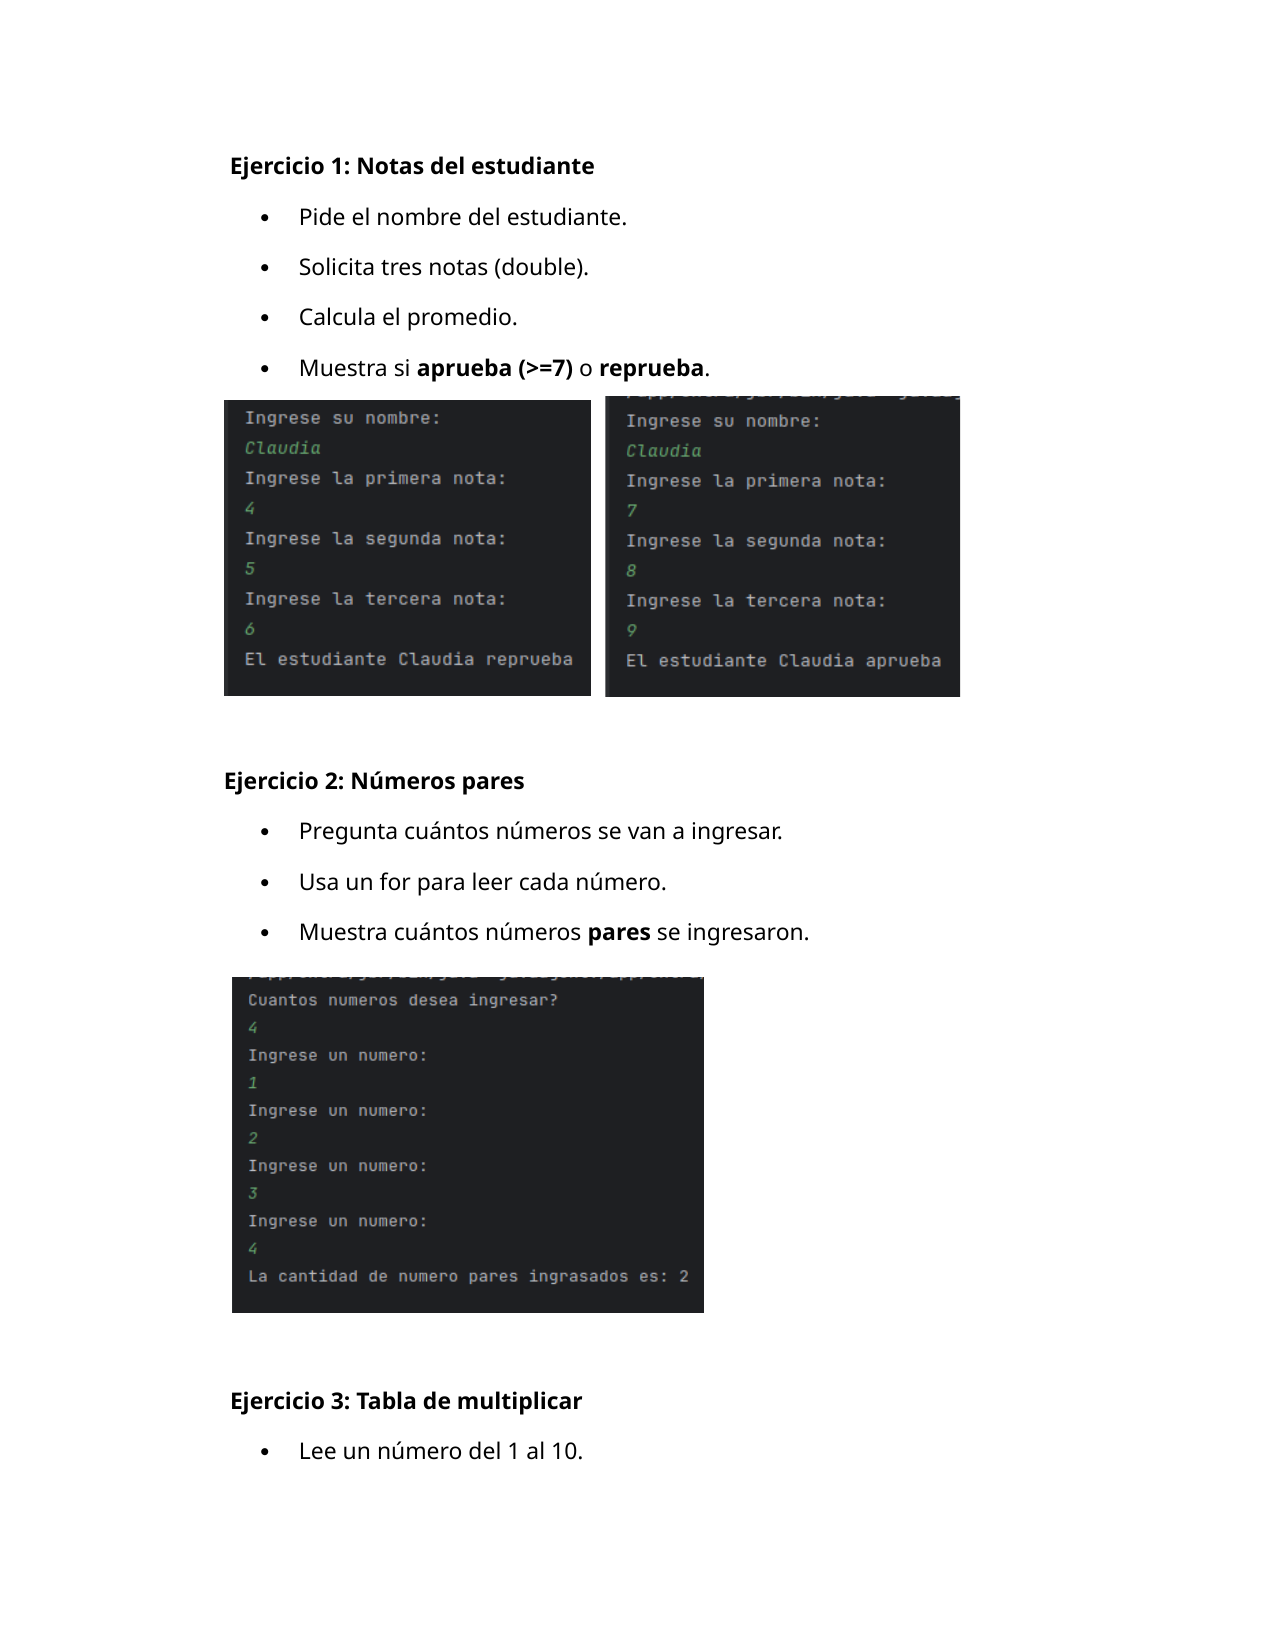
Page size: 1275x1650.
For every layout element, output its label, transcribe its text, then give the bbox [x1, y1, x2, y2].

list Usa un for para leer cada número. [261, 866, 1125, 897]
list Pregunta cuántos números se van a ingresar. [261, 815, 1125, 847]
picture [224, 400, 272, 696]
list Calcula el promedio. [261, 301, 1125, 332]
picture [232, 977, 309, 1313]
text Ejercicio 1: Notas del estudiante [224, 150, 1125, 181]
list Pide el nombre del estudiante. [261, 200, 1125, 232]
list Muestra cuántos números pares se ingresaron. [261, 916, 1125, 947]
text Ejercicio 2: Números pares [224, 765, 1125, 796]
text Ejercicio 3: Tabla de multiplicar [224, 1385, 1125, 1416]
list Solicita tres notas (double). [261, 251, 1125, 282]
list Muestra si aprueba (>=7) o reprueba. [261, 352, 1125, 383]
picture [605, 396, 651, 697]
list Lee un número del 1 al 10. [261, 1435, 1125, 1467]
